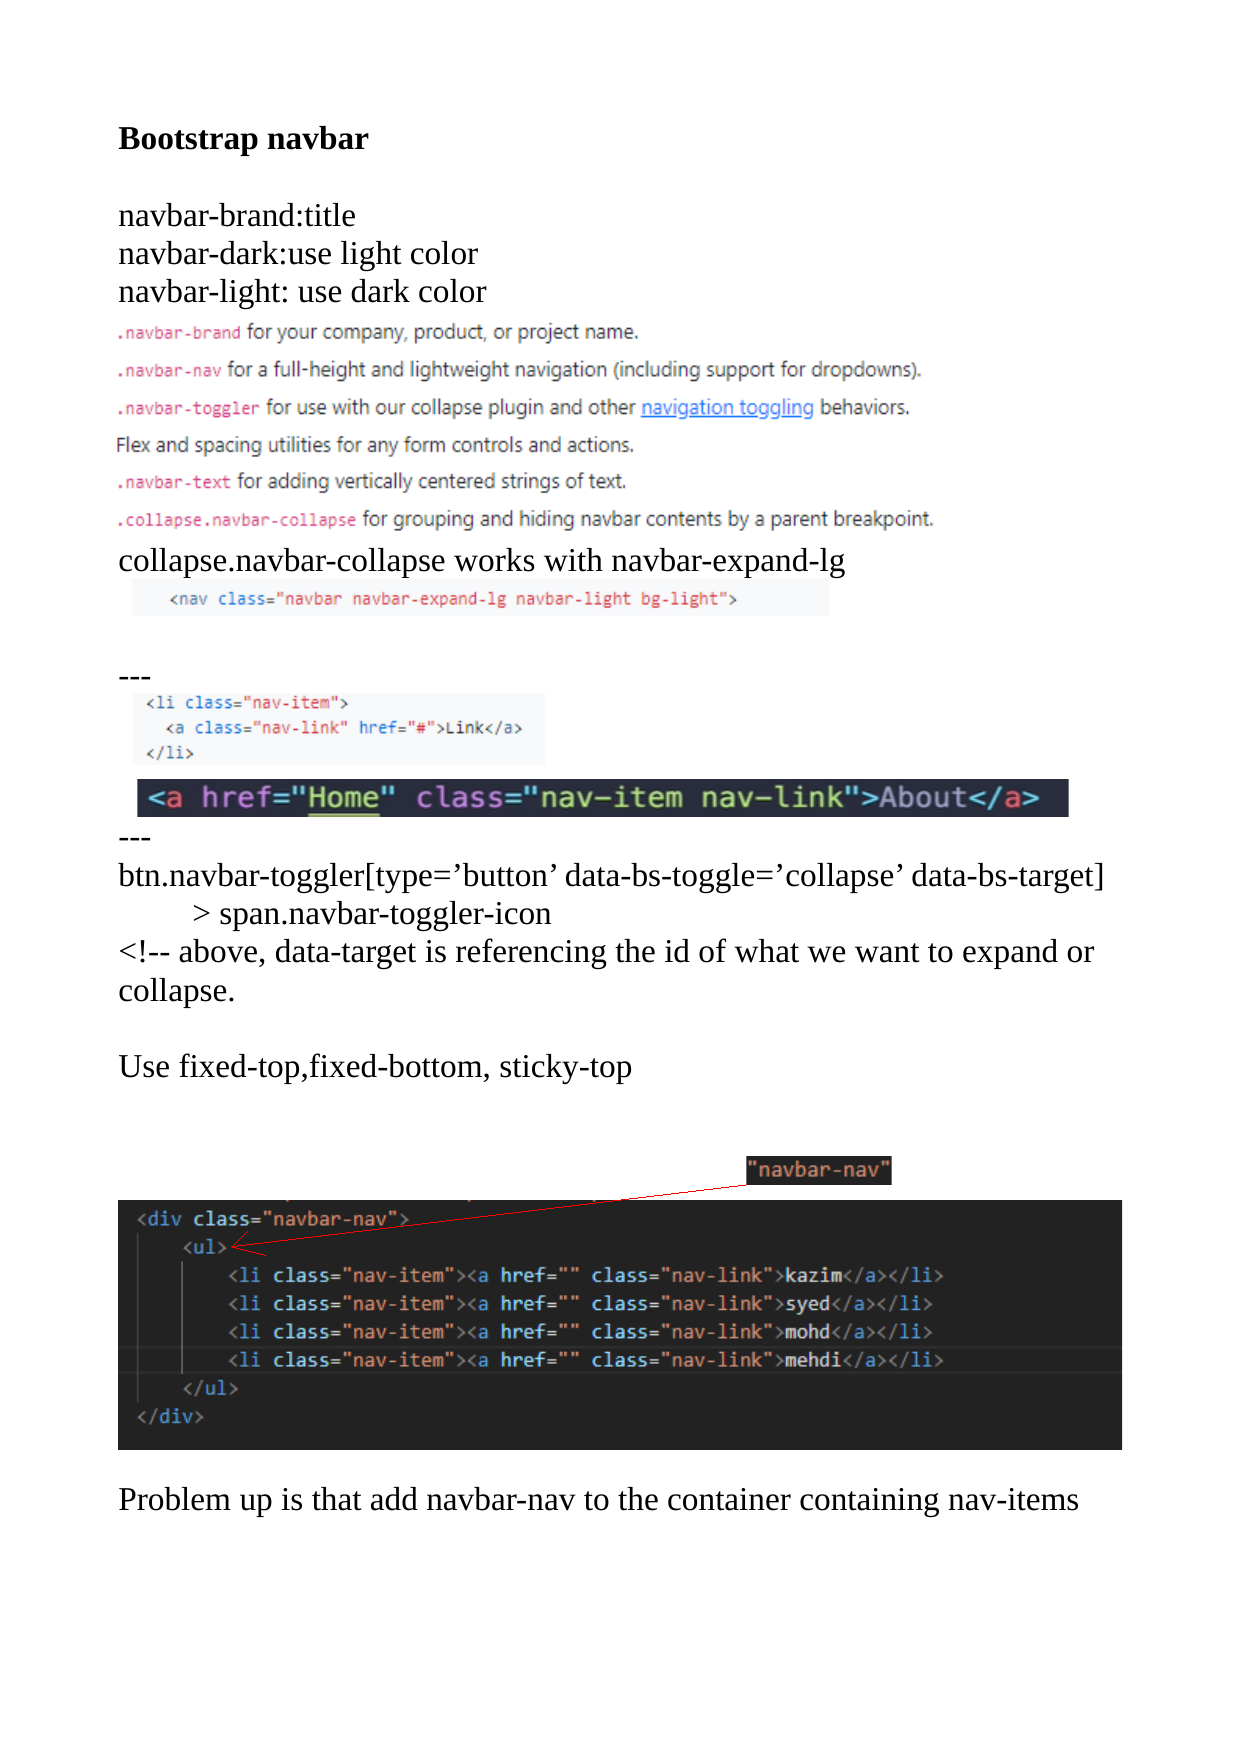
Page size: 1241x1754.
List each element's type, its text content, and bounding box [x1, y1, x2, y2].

text navbar-brand:title [118, 195, 1122, 233]
picture [118, 1200, 1123, 1450]
text <!-- above, data-target is referencing the id of what we want to expand or collapse. [118, 932, 1122, 1008]
text Use fixed-top,fixed-bottom, sticky-top [118, 1047, 1122, 1085]
text > span.navbar-toggler-icon [118, 893, 1122, 932]
picture [137, 779, 1069, 817]
text --- [118, 770, 1122, 855]
text --- [118, 655, 1122, 693]
picture [126, 578, 830, 616]
text btn.navbar-toggler[type=’button’ data-bs-toggle=’collapse’ data-bs-target] [118, 855, 1122, 893]
text collapse.navbar-collapse works with navbar-expand-lg [118, 540, 1122, 578]
text Bootstrap navbar [118, 118, 1122, 156]
picture [132, 693, 546, 765]
text Problem up is that add navbar-nav to the container containing nav-items [118, 1479, 1122, 1517]
picture [110, 317, 943, 534]
picture [746, 1156, 892, 1185]
text navbar-dark:use light color [118, 233, 1122, 271]
text navbar-light: use dark color [118, 271, 1122, 310]
